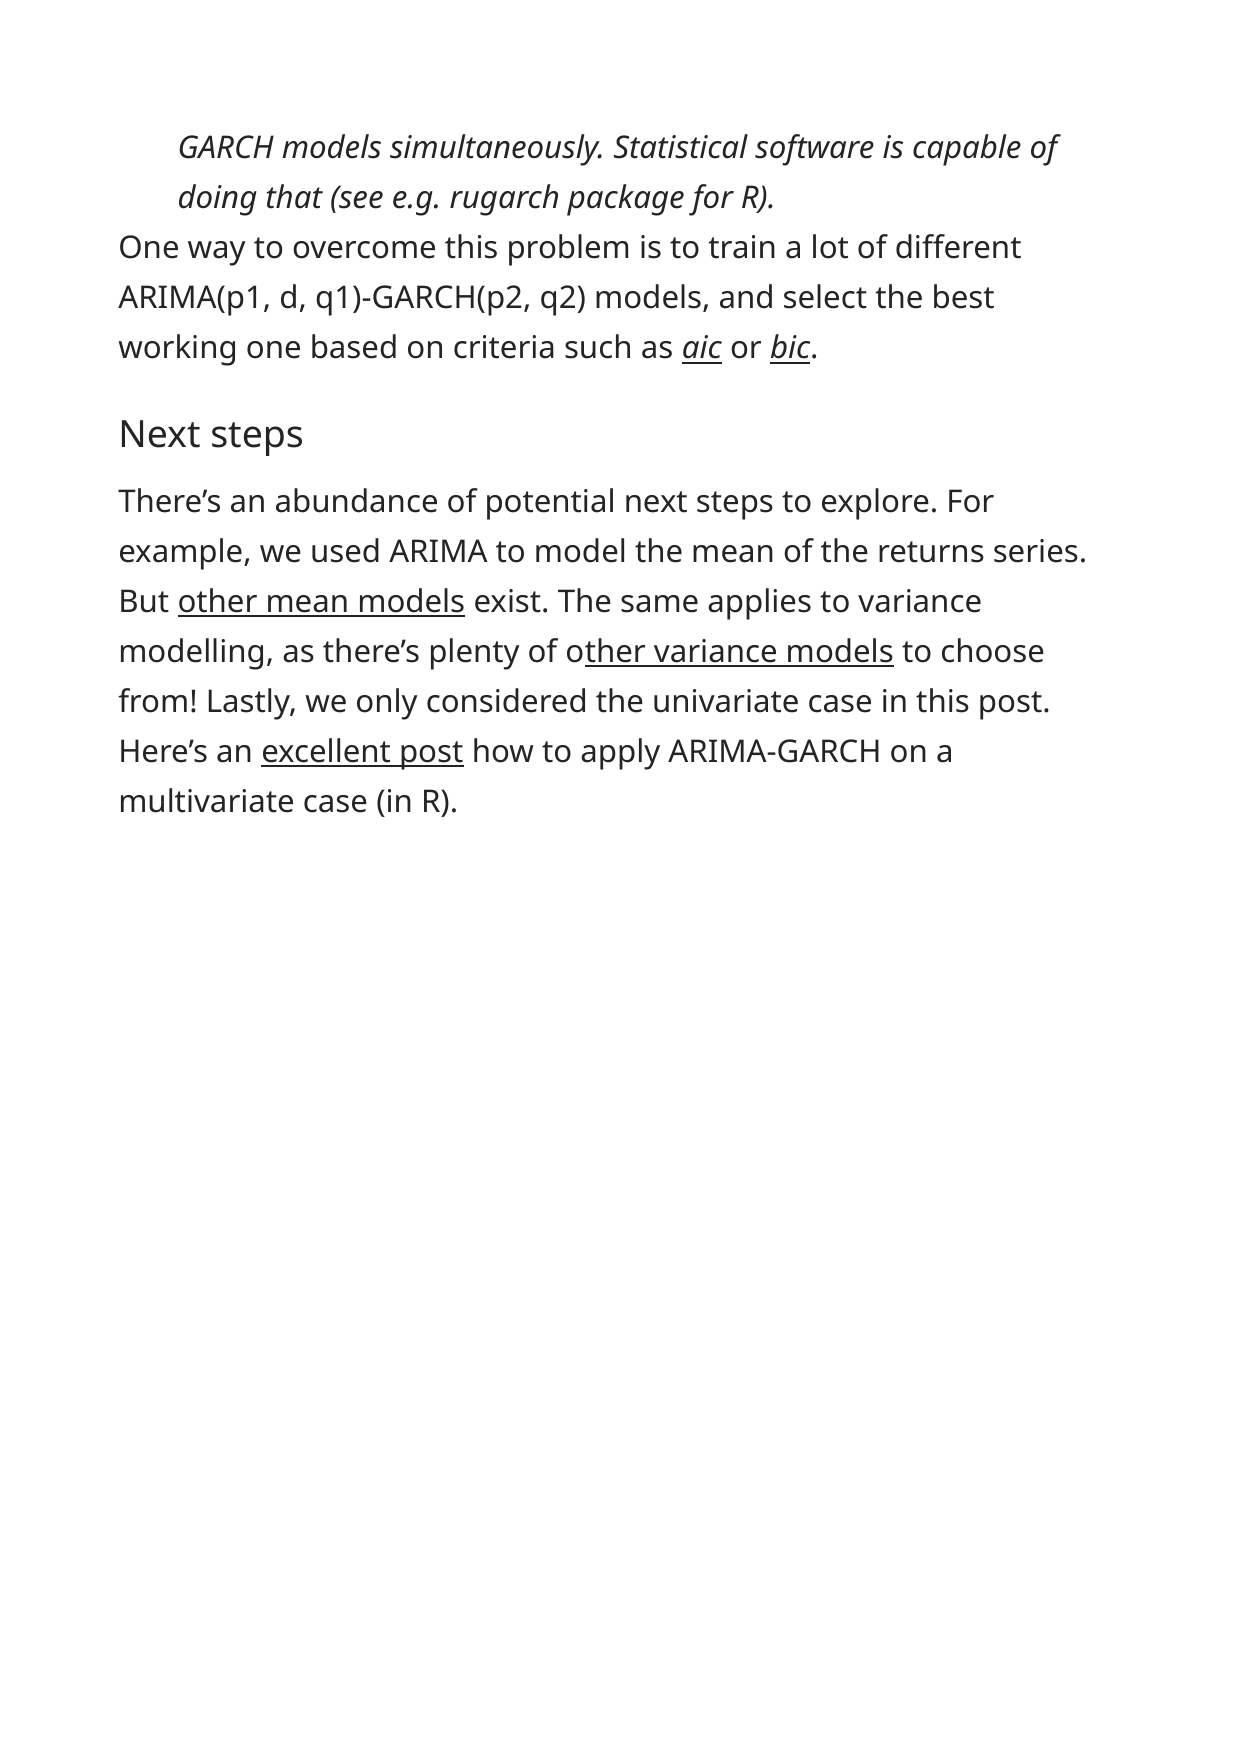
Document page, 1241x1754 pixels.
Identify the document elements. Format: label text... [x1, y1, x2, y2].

text There’s an abundance of potential next steps to explore. For example, we used ARIMA to model the mean of the returns series. But other mean models exist. The same applies to variance modelling, as there’s plenty of other variance models to choose from! Lastly, we only considered the univariate case in this post. Here’s an excellent post how to apply ARIMA-GARCH on a multivariate case (in R). [118, 471, 1122, 821]
text GARCH models simultaneously. Statistical software is capable of doing that (see e.g. rugarch package for R). [177, 118, 1063, 218]
text One way to overcome this problem is to train a lot of different ARIMA(p1, d, q1)-GARCH(p2, q2) models, and select the best working one based on criteria such as aic or bic. [118, 218, 1122, 368]
subtitle Next steps [118, 408, 1122, 459]
